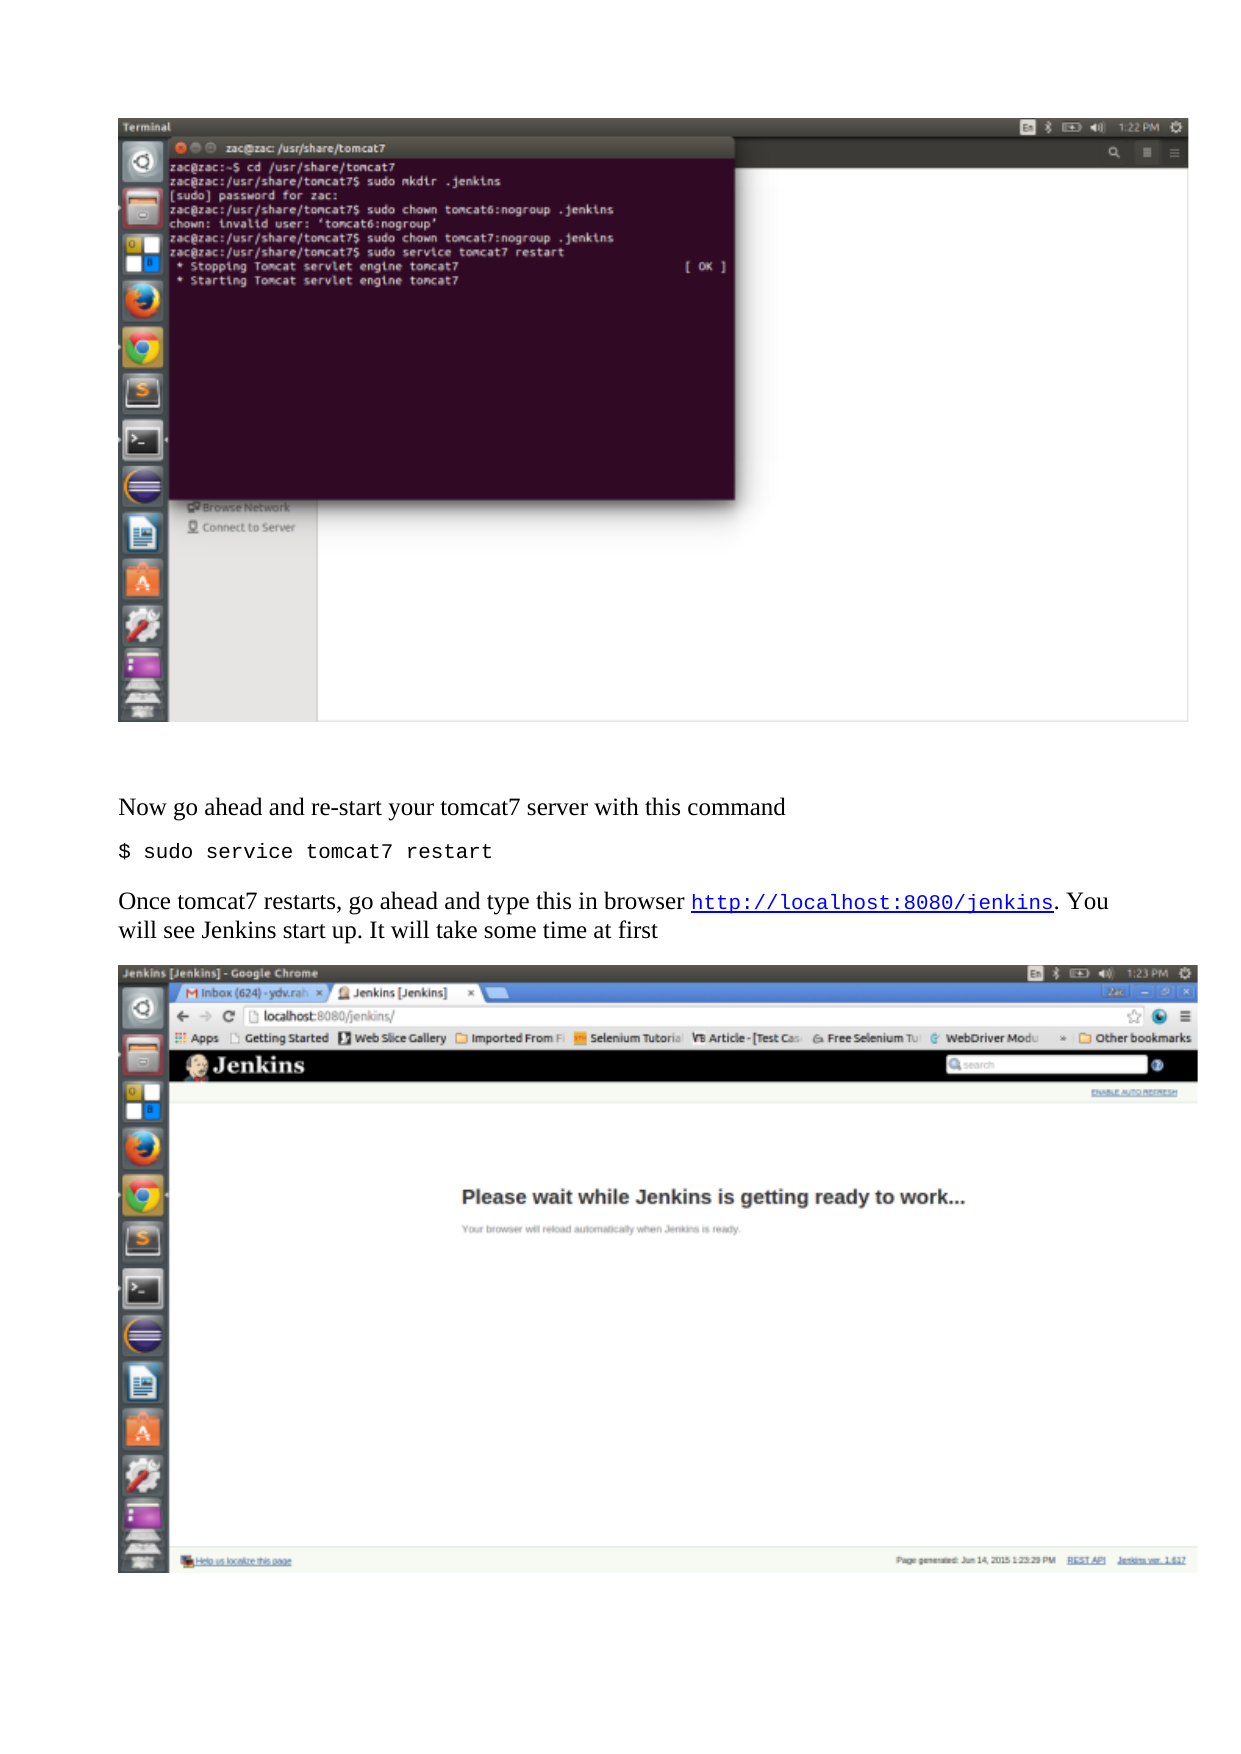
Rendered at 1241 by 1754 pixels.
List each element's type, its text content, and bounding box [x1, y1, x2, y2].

picture [118, 118, 1189, 722]
text Once tomcat7 restarts, go ahead and type this in browser http://localhost:8080/jenkins. You will see Jenkins start up. It will take some time at first [118, 886, 1122, 944]
picture [118, 965, 1198, 1573]
text Now go ahead and re-start your tomcat7 server with this command [118, 792, 1122, 820]
text $ sudo service tomcat7 restart [118, 841, 1122, 865]
